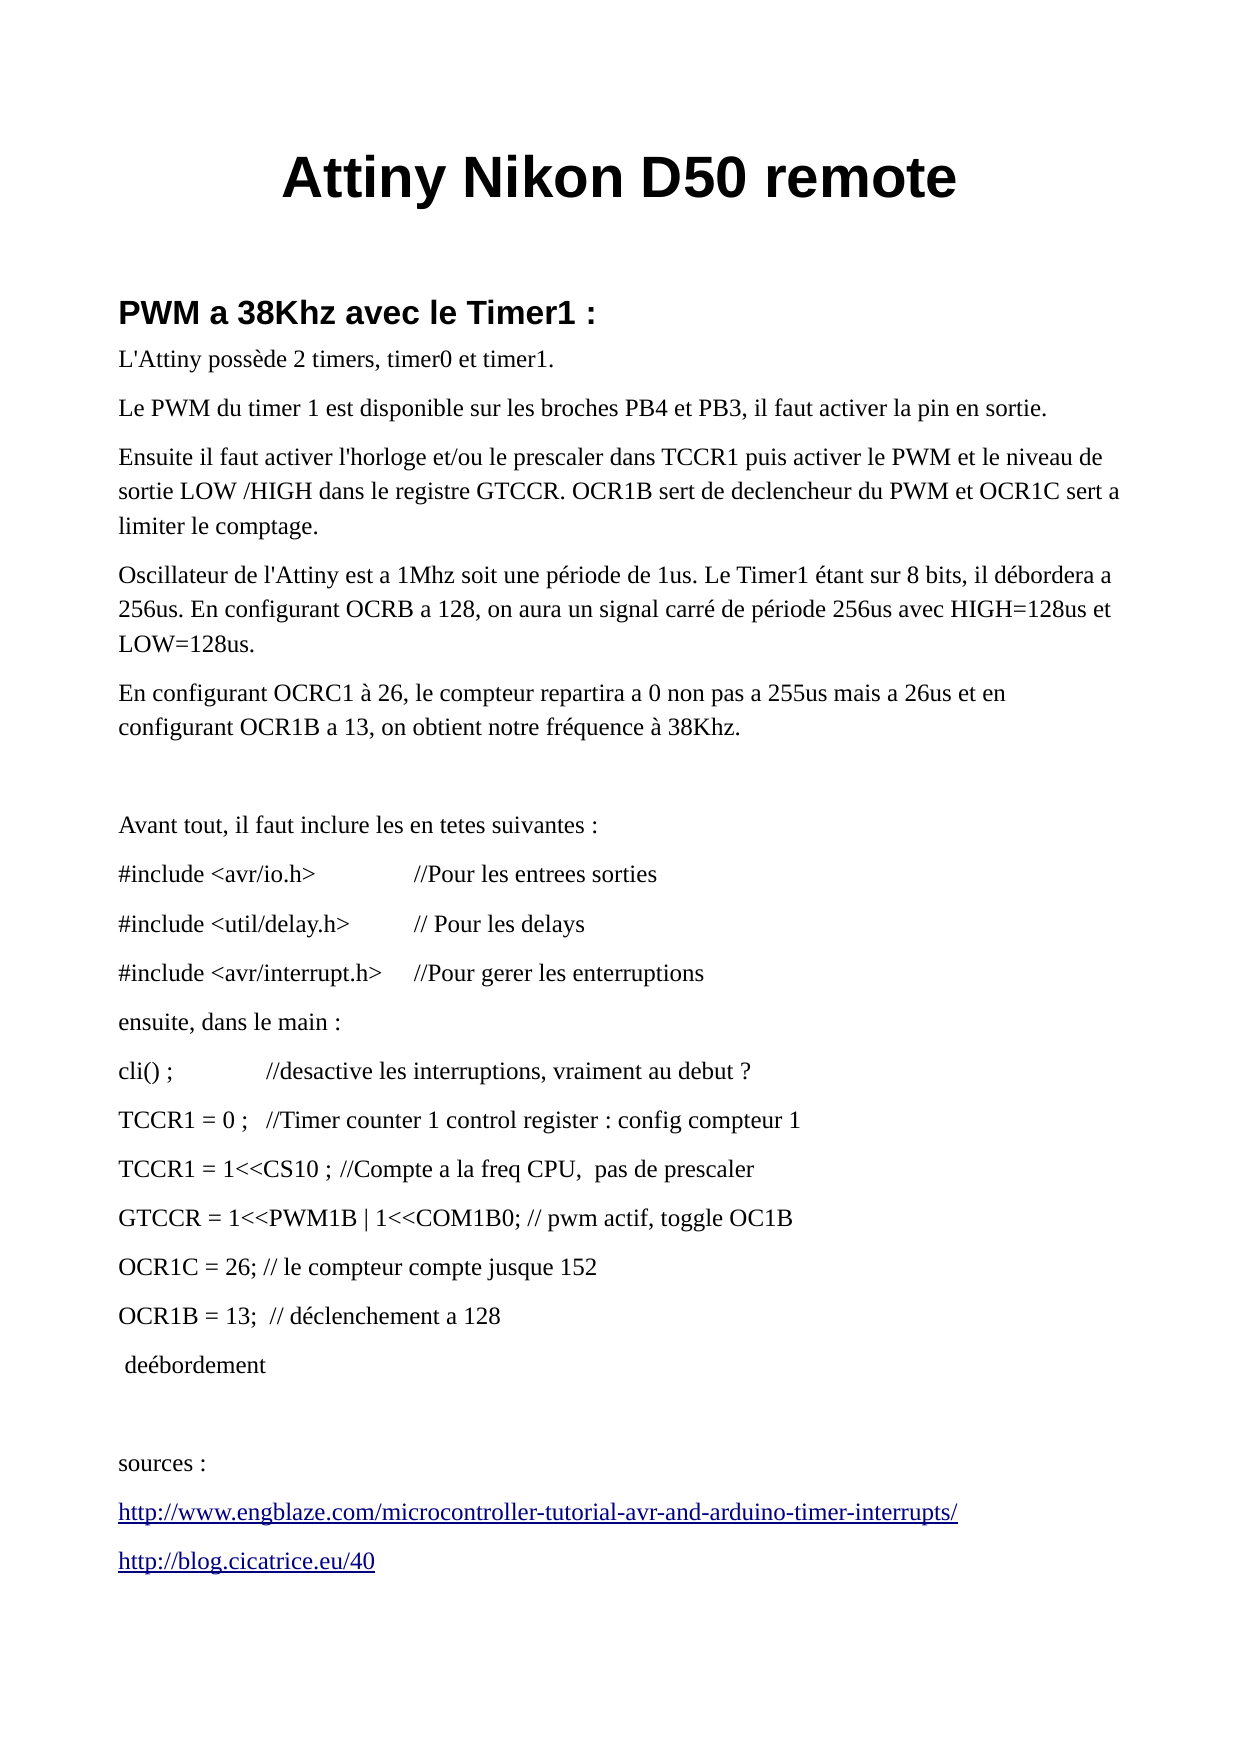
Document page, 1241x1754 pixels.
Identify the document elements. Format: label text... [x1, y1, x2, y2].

text TCCR1 = 1<<CS10 ; //Compte a la freq CPU, pas de prescaler [118, 1154, 1122, 1183]
text L'Attiny possède 2 timers, timer0 et timer1. [118, 344, 1122, 372]
text Ensuite il faut activer l'horloge et/ou le prescaler dans TCCR1 puis activer le PWM et le niveau de sortie LOW /HIGH dans le registre GTCCR. OCR1B sert de declencheur du PWM et OCR1C sert a limiter le comptage. [118, 442, 1122, 539]
text #include <avr/interrupt.h> //Pour gerer les enterruptions [118, 958, 1122, 986]
text Avant tout, il faut inclure les en tetes suivantes : [118, 811, 1122, 839]
text cli() ; //desactive les interruptions, vraiment au debut ? [118, 1056, 1122, 1084]
title Attiny Nikon D50 remote [118, 143, 1122, 210]
text Le PWM du timer 1 est disponible sur les broches PB4 et PB3, il faut activer la pin en sortie. [118, 393, 1122, 422]
text http://blog.cicatrice.eu/40 [118, 1546, 1122, 1575]
text #include <util/delay.h> // Pour les delays [118, 909, 1122, 937]
text #include <avr/io.h> //Pour les entrees sorties [118, 859, 1122, 888]
text ensuite, dans le main : [118, 1007, 1122, 1036]
text TCCR1 = 0 ; //Timer counter 1 control register : config compteur 1 [118, 1105, 1122, 1134]
text Oscillateur de l'Attiny est a 1Mhz soit une période de 1us. Le Timer1 étant sur 8 bits, il débordera a 256us. En configurant OCRB a 128, on aura un signal carré de période 256us avec HIGH=128us et LOW=128us. [118, 560, 1122, 658]
subtitle PWM a 38Khz avec le Timer1 : [118, 293, 1122, 331]
text En configurant OCRC1 à 26, le compteur repartira a 0 non pas a 255us mais a 26us et en configurant OCR1B a 13, on obtient notre fréquence à 38Khz. [118, 678, 1122, 741]
text OCR1C = 26; // le compteur compte jusque 152 [118, 1252, 1122, 1281]
text deébordement [118, 1350, 1122, 1379]
text sources : [118, 1448, 1122, 1477]
text OCR1B = 13; // déclenchement a 128 [118, 1301, 1122, 1330]
text GTCCR = 1<<PWM1B | 1<<COM1B0; // pwm actif, toggle OC1B [118, 1203, 1122, 1232]
text http://www.engblaze.com/microcontroller-tutorial-avr-and-arduino-timer-interrupts/ [118, 1497, 1122, 1526]
